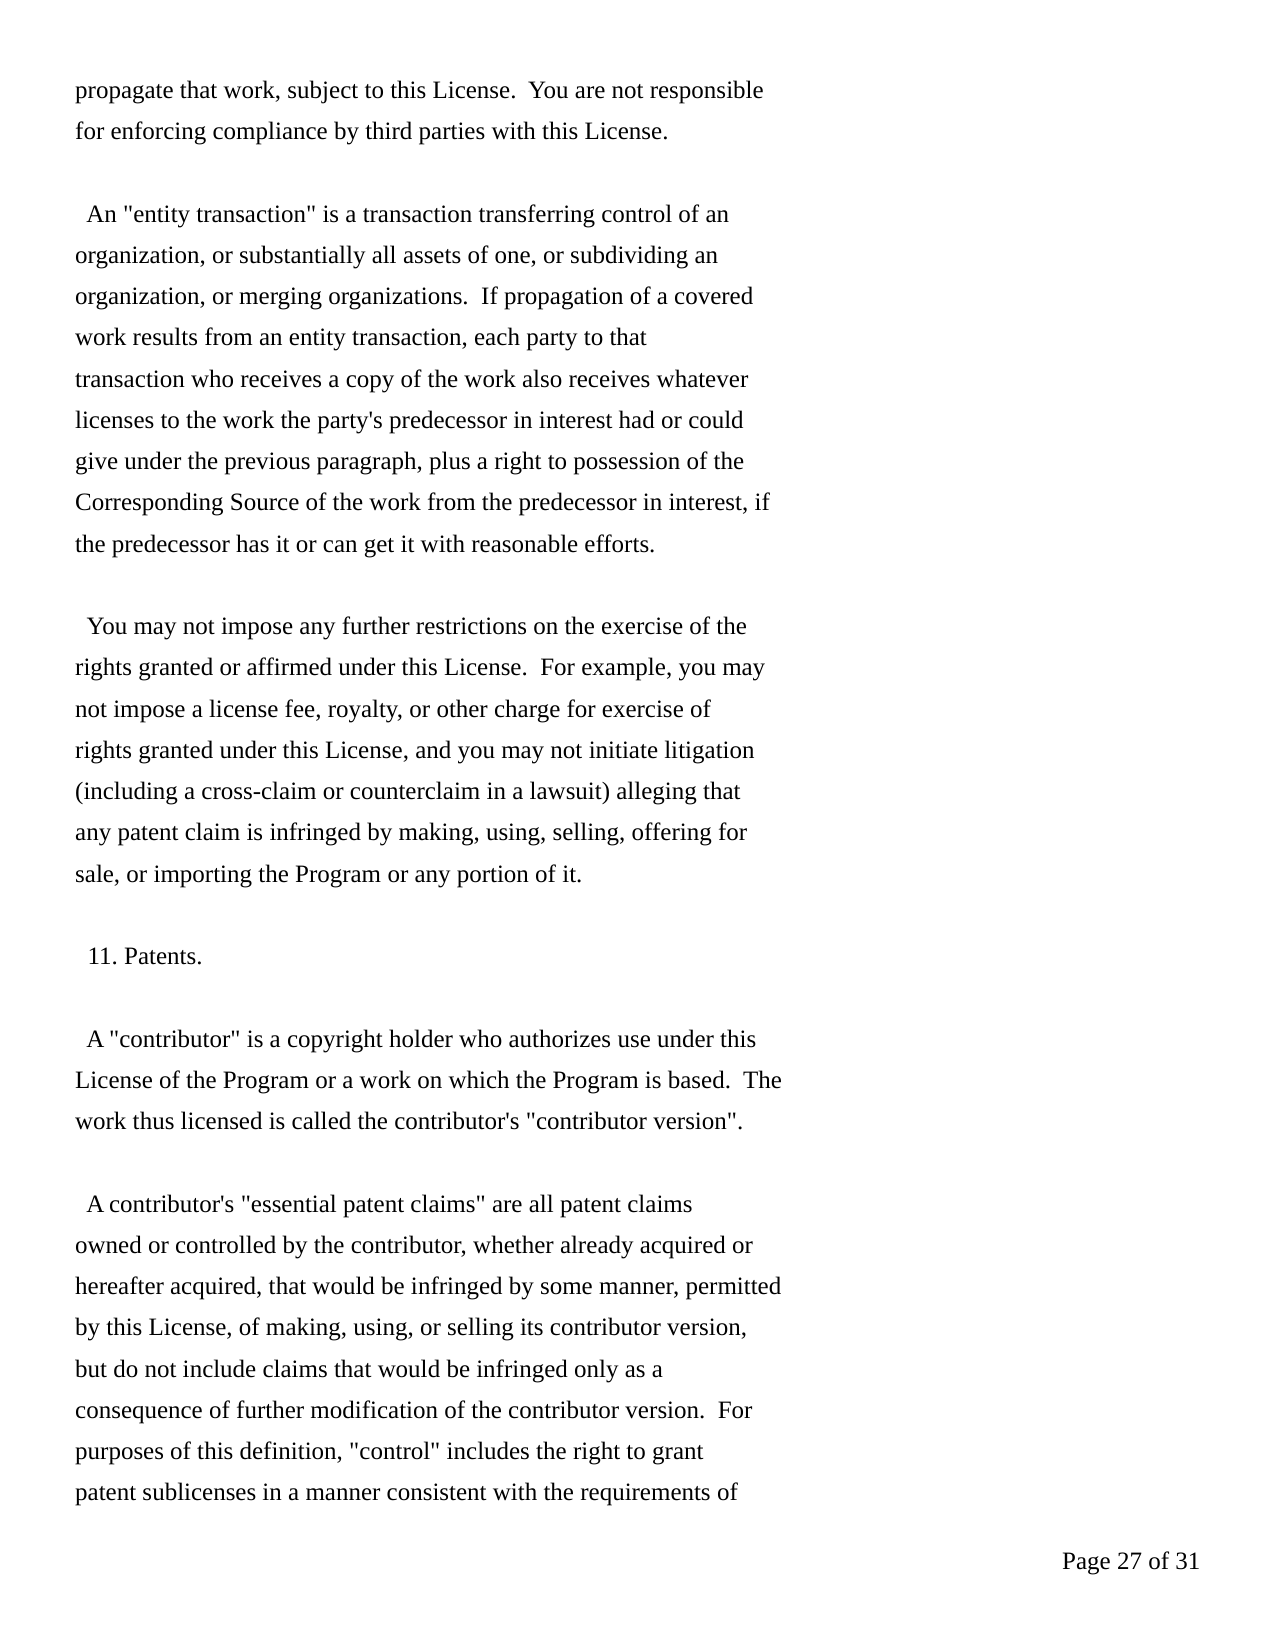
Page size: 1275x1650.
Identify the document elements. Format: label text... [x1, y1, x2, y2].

text rights granted under this License, and you may not initiate litigation [75, 735, 1200, 764]
text any patent claim is infringed by making, using, selling, offering for [75, 817, 1200, 846]
text An "entity transaction" is a transaction transferring control of an [75, 199, 1200, 227]
text License of the Program or a work on which the Program is based. The [75, 1065, 1200, 1094]
text give under the previous paragraph, plus a right to possession of the [75, 446, 1200, 475]
text licenses to the work the party's predecessor in interest had or could [75, 405, 1200, 434]
text patent sublicenses in a manner consistent with the requirements of [75, 1477, 1200, 1506]
text but do not include claims that would be infringed only as a [75, 1354, 1200, 1382]
text Corresponding Source of the work from the predecessor in interest, if [75, 487, 1200, 516]
text organization, or substantially all assets of one, or subdividing an [75, 240, 1200, 269]
text A "contributor" is a copyright holder who authorizes use under this [75, 1024, 1200, 1052]
text transaction who receives a copy of the work also receives whatever [75, 364, 1200, 392]
text A contributor's "essential patent claims" are all patent claims [75, 1189, 1200, 1217]
text propagate that work, subject to this License. You are not responsible [75, 75, 1200, 104]
text consequence of further modification of the contributor version. For [75, 1395, 1200, 1424]
text rights granted or affirmed under this License. For example, you may [75, 652, 1200, 681]
text hereafter acquired, that would be infringed by some manner, permitted [75, 1271, 1200, 1300]
text the predecessor has it or can get it with reasonable efforts. [75, 529, 1200, 557]
text 11. Patents. [75, 941, 1200, 970]
text (including a cross-claim or counterclaim in a lawsuit) alleging that [75, 776, 1200, 805]
text purposes of this definition, "control" includes the right to grant [75, 1436, 1200, 1465]
text You may not impose any further restrictions on the exercise of the [75, 611, 1200, 640]
text not impose a license fee, royalty, or other charge for exercise of [75, 694, 1200, 722]
text by this License, of making, using, or selling its contributor version, [75, 1312, 1200, 1341]
text work results from an entity transaction, each party to that [75, 322, 1200, 351]
text organization, or merging organizations. If propagation of a covered [75, 281, 1200, 310]
text for enforcing compliance by third parties with this License. [75, 116, 1200, 145]
text owned or controlled by the contributor, whether already acquired or [75, 1230, 1200, 1259]
text work thus licensed is called the contributor's "contributor version". [75, 1106, 1200, 1135]
text sale, or importing the Program or any portion of it. [75, 859, 1200, 887]
